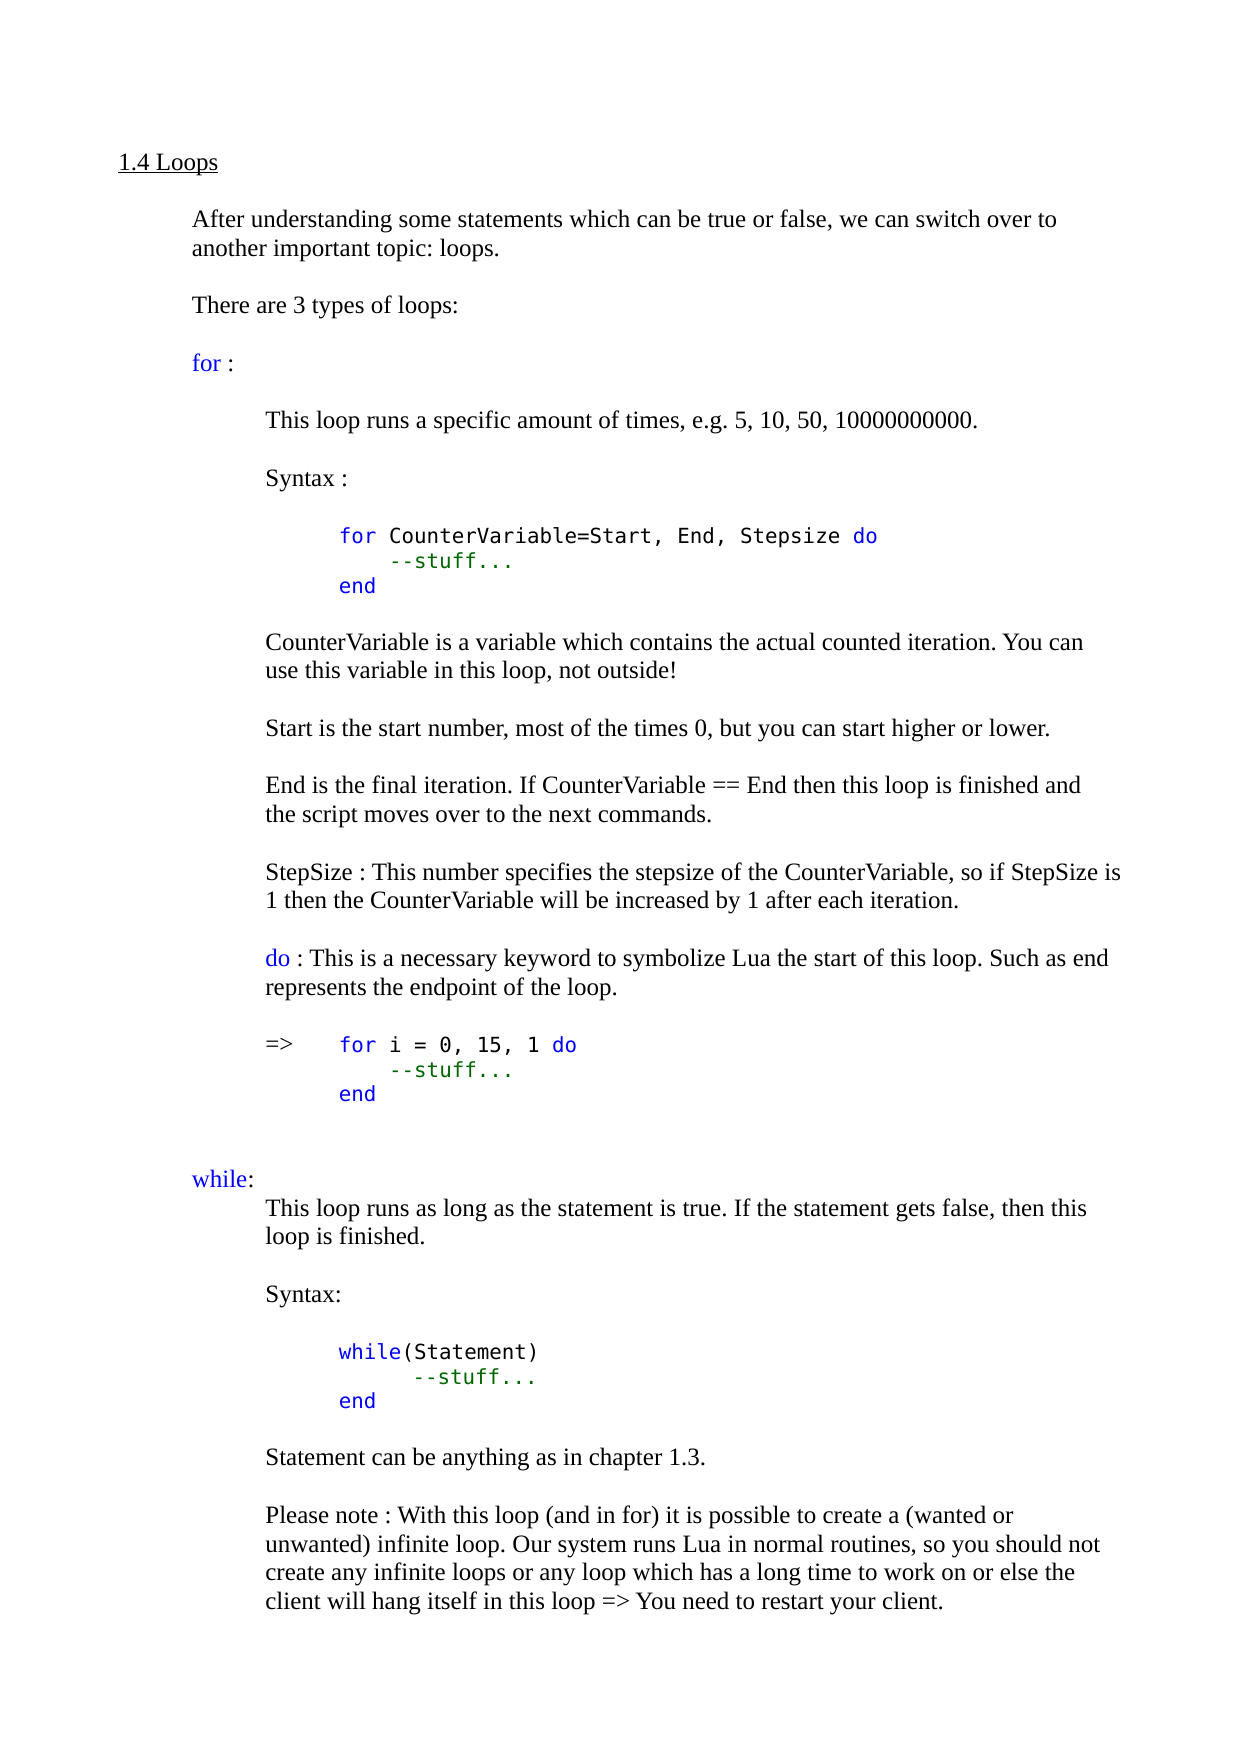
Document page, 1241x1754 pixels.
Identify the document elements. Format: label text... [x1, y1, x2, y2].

text Syntax: [118, 1279, 1122, 1308]
text end [118, 1082, 1122, 1106]
text end [118, 1389, 1122, 1414]
text for : [118, 348, 1122, 377]
text Statement can be anything as in chapter 1.3. [118, 1442, 1122, 1471]
text After understanding some statements which can be true or false, we can switch over to [118, 204, 1122, 233]
text while(Statement) [118, 1336, 1122, 1365]
text End is the final iteration. If CounterVariable == End then this loop is finished and the script moves over to the next commands. [118, 770, 1122, 828]
text end [118, 574, 1122, 598]
text another important topic: loops. [118, 233, 1122, 262]
text There are 3 types of loops: [118, 291, 1122, 319]
text => for i = 0, 15, 1 do [118, 1029, 1122, 1058]
text CounterVariable is a variable which contains the actual counted iteration. You can use this variable in this loop, not outside! [118, 627, 1122, 684]
text Please note : With this loop (and in for) it is possible to create a (wanted or unwanted) infinite loop. Our system runs Lua in normal routines, so you should not create any infinite loops or any loop which has a long time to work on or else the client will hang itself in this loop => You need to restart your client. [118, 1500, 1122, 1615]
text do : This is a necessary keyword to symbolize Lua the start of this loop. Such as end represents the endpoint of the loop. [118, 943, 1122, 1000]
text This loop runs as long as the statement is true. If the statement gets false, then this loop is finished. [118, 1193, 1122, 1250]
text --stuff... [118, 1365, 1122, 1389]
text --stuff... [118, 1058, 1122, 1082]
text 1.4 Loops [118, 147, 1122, 176]
text Start is the start number, most of the times 0, but you can start higher or lower. [118, 713, 1122, 742]
text Syntax : [118, 463, 1122, 492]
text for CounterVariable=Start, End, Stepsize do [118, 521, 1122, 549]
text StepSize : This number specifies the stepsize of the CounterVariable, so if StepSize is 1 then the CounterVariable will be increased by 1 after each iteration. [118, 857, 1122, 914]
text This loop runs a specific amount of times, e.g. 5, 10, 50, 10000000000. [118, 406, 1122, 434]
text while: [118, 1164, 1122, 1193]
text --stuff... [118, 549, 1122, 574]
